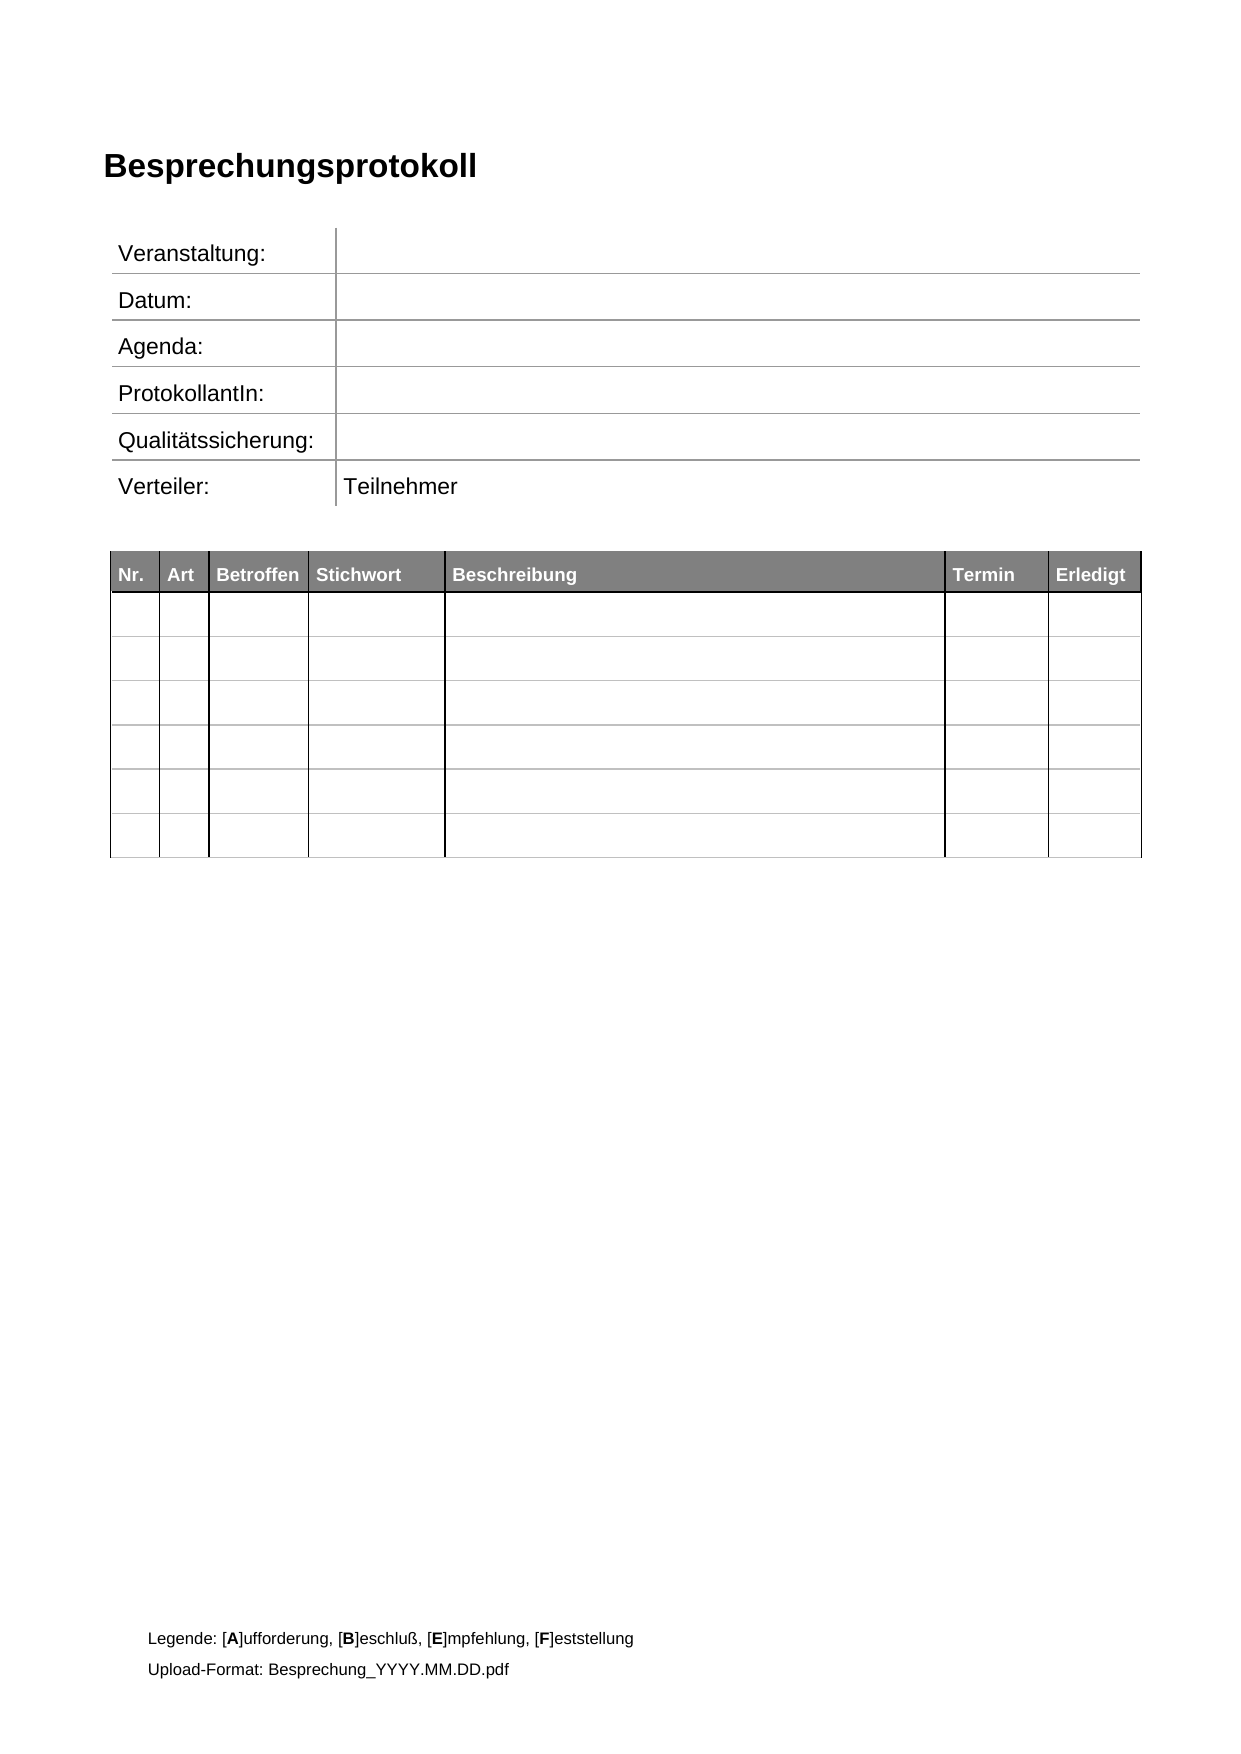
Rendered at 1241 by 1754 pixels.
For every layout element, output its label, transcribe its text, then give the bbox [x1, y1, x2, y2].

table_cell [446, 637, 944, 680]
table_cell [160, 726, 208, 768]
table_cell [337, 273, 1141, 319]
table_cell [160, 637, 208, 680]
table_cell [446, 681, 944, 724]
table_cell [1049, 768, 1141, 813]
table_cell [111, 637, 159, 680]
table_cell [309, 770, 444, 813]
table_cell [946, 637, 1048, 680]
table_cell [336, 506, 1048, 551]
table_cell [946, 770, 1048, 813]
text Besprechungsprotokoll [103, 146, 1122, 185]
table_cell [160, 593, 208, 636]
table_cell [160, 814, 208, 857]
table_cell [446, 726, 944, 768]
table_cell [446, 770, 944, 813]
table_header [337, 228, 1141, 272]
table_cell [946, 681, 1048, 724]
table_cell [1049, 680, 1141, 724]
table_cell Stichwort [309, 551, 444, 591]
table_cell [1049, 636, 1141, 680]
table_cell [210, 637, 308, 680]
table_cell Verteiler: [111, 459, 335, 506]
table_cell [337, 319, 1141, 366]
table_cell Datum: [111, 273, 335, 319]
table_cell Agenda: [111, 319, 335, 366]
table_cell [210, 814, 308, 857]
table_cell [111, 506, 336, 551]
table_cell [210, 681, 308, 724]
table_cell [309, 726, 444, 768]
table_cell [111, 769, 159, 813]
table_cell [446, 814, 944, 857]
table_cell Termin [946, 551, 1048, 591]
table_cell ProtokollantIn: [111, 366, 335, 412]
table_cell [111, 592, 159, 636]
table_cell [1049, 813, 1141, 857]
table_cell Teilnehmer [337, 459, 1141, 506]
table_cell Nr. [111, 551, 159, 591]
table_cell [946, 814, 1048, 857]
table_cell [309, 593, 444, 636]
table_cell [337, 413, 1141, 459]
table_cell [111, 681, 159, 724]
table_cell [309, 814, 444, 857]
table_cell [946, 726, 1048, 768]
table_cell [946, 593, 1048, 636]
table_cell [337, 366, 1141, 412]
table_cell [160, 770, 208, 813]
table_cell Betroffen [210, 551, 308, 591]
table_header Veranstaltung: [111, 228, 335, 272]
table_cell [1049, 724, 1141, 768]
table_cell [210, 770, 308, 813]
table_cell [111, 814, 159, 857]
table_cell [160, 681, 208, 724]
table_cell [210, 593, 308, 636]
table_cell Erledigt [1049, 551, 1140, 591]
table_cell Art [160, 551, 208, 591]
table_cell [446, 593, 944, 636]
table_cell [309, 637, 444, 680]
table_cell [210, 726, 308, 768]
table_cell [1048, 506, 1141, 551]
table_cell [309, 681, 444, 724]
table_cell [1049, 593, 1141, 636]
table_cell Qualitätssicherung: [111, 413, 335, 459]
table_cell Beschreibung [446, 551, 944, 591]
table_cell [111, 725, 159, 768]
